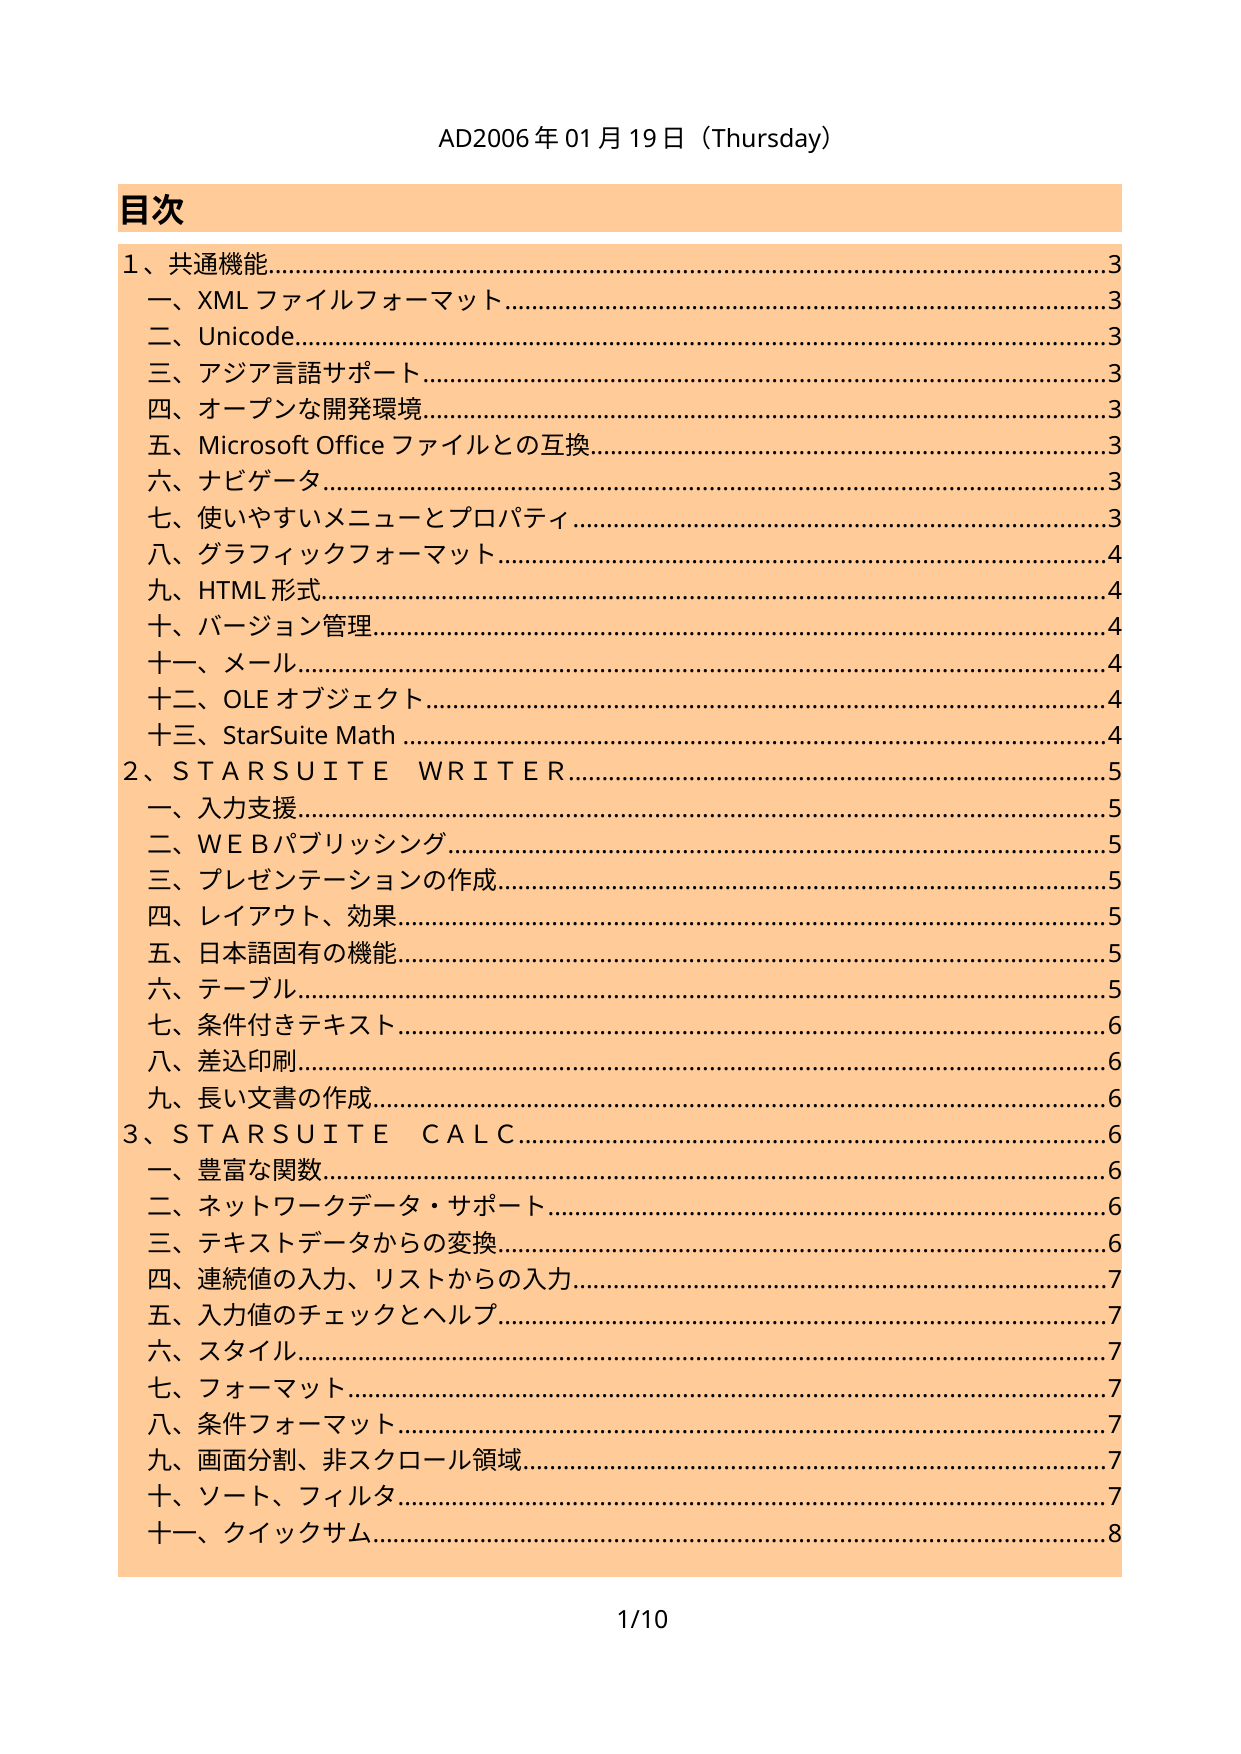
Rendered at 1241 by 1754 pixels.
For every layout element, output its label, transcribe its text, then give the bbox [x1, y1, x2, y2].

text 四、オープンな開発環境 3 [148, 389, 1122, 426]
text 二、ＷＥＢパブリッシング 5 [148, 824, 1122, 861]
text 四、連続値の入力、リストからの入力 7 [148, 1259, 1122, 1296]
text 八、差込印刷 6 [148, 1042, 1122, 1078]
text 八、グラフィックフォーマット 4 [148, 534, 1122, 571]
text 十一、メール 4 [148, 643, 1122, 679]
text 三、プレゼンテーションの作成 5 [148, 861, 1122, 897]
text 四、レイアウト、効果 5 [148, 897, 1122, 933]
text 九、長い文書の作成 6 [148, 1078, 1122, 1114]
text ３、ＳＴＡＲＳＵＩＴＥ ＣＡＬＣ 6 [118, 1114, 1122, 1151]
text 六、テーブル 5 [148, 969, 1122, 1006]
text 一、XML ファイルフォーマット 3 [148, 281, 1122, 317]
text 一、入力支援 5 [148, 788, 1122, 824]
text 七、使いやすいメニューとプロパティ 3 [148, 498, 1122, 534]
text 七、条件付きテキスト 6 [148, 1006, 1122, 1042]
text 一、豊富な関数 6 [148, 1151, 1122, 1187]
subtitle 目次 [118, 184, 1122, 232]
text 三、テキストデータからの変換 6 [148, 1223, 1122, 1259]
text 五、日本語固有の機能 5 [148, 933, 1122, 969]
text 九、画面分割、非スクロール領域 7 [148, 1441, 1122, 1477]
text ２、ＳＴＡＲＳＵＩＴＥ ＷＲＩＴＥＲ 5 [118, 752, 1122, 788]
text 六、スタイル 7 [148, 1332, 1122, 1368]
text 十、バージョン管理 4 [148, 607, 1122, 643]
text 十二、OLE オブジェクト 4 [148, 679, 1122, 716]
text 二、Unicode 3 [148, 317, 1122, 353]
text 十一、クイックサム 8 [148, 1513, 1122, 1549]
text 五、入力値のチェックとヘルプ 7 [148, 1296, 1122, 1332]
text 六、ナビゲータ 3 [148, 462, 1122, 498]
text 二、ネットワークデータ・サポート 6 [148, 1187, 1122, 1223]
text 五、Microsoft Officeファイルとの互換 3 [148, 426, 1122, 462]
text 八、条件フォーマット 7 [148, 1404, 1122, 1441]
text 七、フォーマット 7 [148, 1368, 1122, 1404]
text 十三、StarSuite Math 4 [148, 716, 1122, 752]
text １、共通機能 3 [118, 244, 1122, 281]
text 十、ソート、フィルタ 7 [148, 1477, 1122, 1513]
text 九、HTML形式 4 [148, 571, 1122, 607]
text 三、アジア言語サポート 3 [148, 353, 1122, 389]
